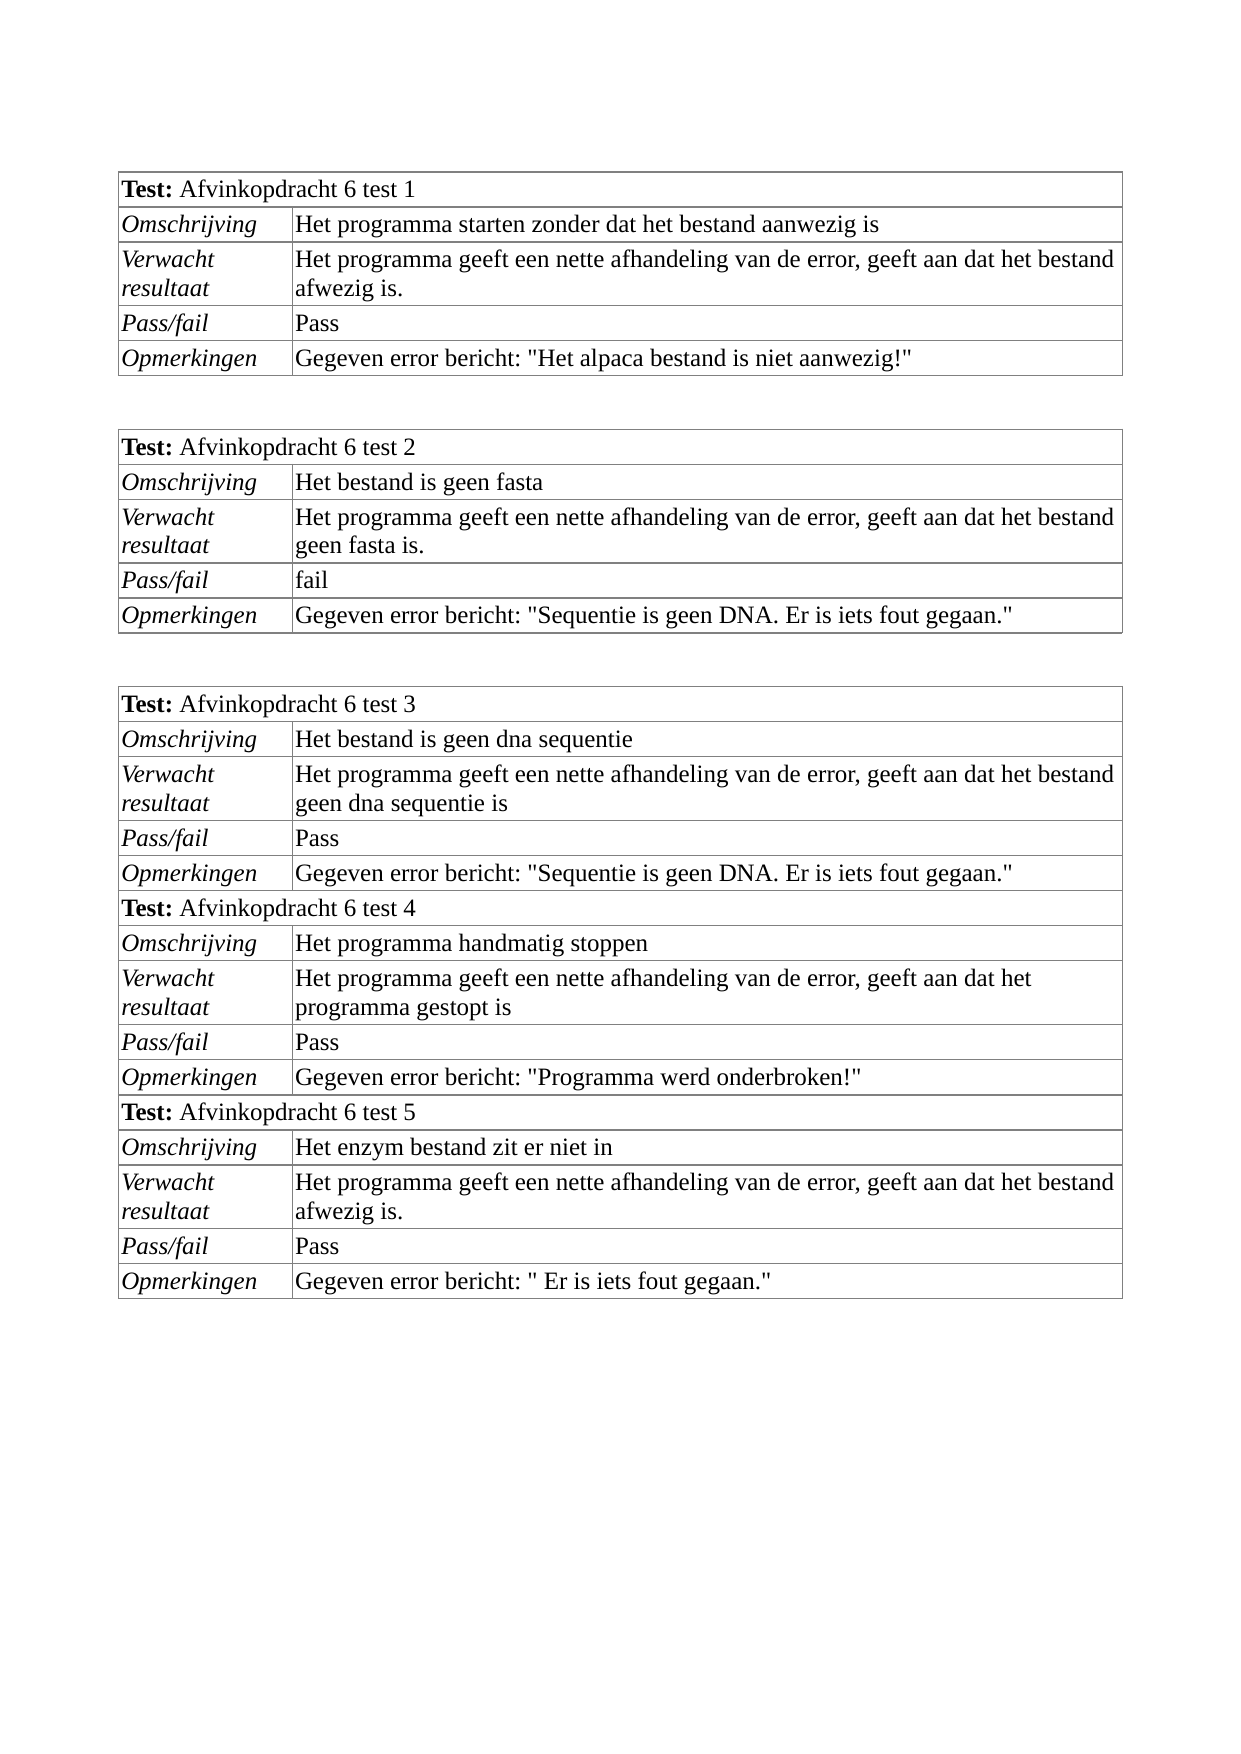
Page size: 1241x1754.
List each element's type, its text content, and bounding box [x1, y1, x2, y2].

table_cell Opmerkingen [119, 856, 292, 889]
table_cell Omschrijving [119, 722, 292, 756]
table_cell Verwacht resultaat [119, 757, 292, 819]
table_cell Het bestand is geen fasta [293, 465, 1122, 498]
table_cell Pass/fail [119, 1229, 292, 1263]
table_cell Het bestand is geen dna sequentie [293, 722, 1122, 756]
table_cell Het enzym bestand zit er niet in [293, 1131, 1122, 1164]
table_cell Het programma geeft een nette afhandeling van de error, geeft aan dat het bestand afwezig is. [293, 243, 1122, 305]
table_cell Pass [293, 306, 1122, 340]
table_header Test: Afvinkopdracht 6 test 2 [119, 430, 1122, 463]
table_cell Pass [293, 1025, 1122, 1059]
table_cell Verwacht resultaat [119, 500, 292, 562]
table_cell Het programma geeft een nette afhandeling van de error, geeft aan dat het bestand geen fasta is. [293, 500, 1122, 562]
table_cell Gegeven error bericht: " Er is iets fout gegaan." [293, 1264, 1122, 1298]
table_cell Opmerkingen [119, 1060, 292, 1094]
table_cell Opmerkingen [119, 1264, 292, 1298]
table_cell Pass [293, 821, 1122, 854]
table_cell Gegeven error bericht: "Programma werd onderbroken!" [293, 1060, 1122, 1094]
table_cell fail [293, 564, 1122, 597]
table_cell Pass/fail [119, 1025, 292, 1059]
table_cell Pass [293, 1229, 1122, 1263]
table_header Test: Afvinkopdracht 6 test 5 [119, 1096, 1122, 1129]
table_cell Omschrijving [119, 208, 292, 241]
table_cell Opmerkingen [119, 341, 292, 375]
table_cell Verwacht resultaat [119, 961, 292, 1024]
table_cell Pass/fail [119, 821, 292, 854]
table_header Test: Afvinkopdracht 6 test 1 [119, 173, 1122, 206]
table_cell Gegeven error bericht: "Het alpaca bestand is niet aanwezig!" [293, 341, 1122, 375]
table_cell Het programma geeft een nette afhandeling van de error, geeft aan dat het programma gestopt is [293, 961, 1122, 1024]
table_cell Gegeven error bericht: "Sequentie is geen DNA. Er is iets fout gegaan." [293, 599, 1122, 632]
table_cell Omschrijving [119, 926, 292, 960]
table_cell Het programma geeft een nette afhandeling van de error, geeft aan dat het bestand geen dna sequentie is [293, 757, 1122, 819]
table_cell Omschrijving [119, 465, 292, 498]
table_cell Het programma geeft een nette afhandeling van de error, geeft aan dat het bestand afwezig is. [293, 1166, 1122, 1228]
table_cell Opmerkingen [119, 599, 292, 632]
table_cell Het programma starten zonder dat het bestand aanwezig is [293, 208, 1122, 241]
table_cell Verwacht resultaat [119, 243, 292, 305]
table_cell Pass/fail [119, 564, 292, 597]
table_cell Pass/fail [119, 306, 292, 340]
table_cell Het programma handmatig stoppen [293, 926, 1122, 960]
table_cell Gegeven error bericht: "Sequentie is geen DNA. Er is iets fout gegaan." [293, 856, 1122, 889]
table_header Test: Afvinkopdracht 6 test 3 [119, 687, 1122, 721]
table_cell Omschrijving [119, 1131, 292, 1164]
table_cell Verwacht resultaat [119, 1166, 292, 1228]
table_header Test: Afvinkopdracht 6 test 4 [119, 891, 1122, 925]
